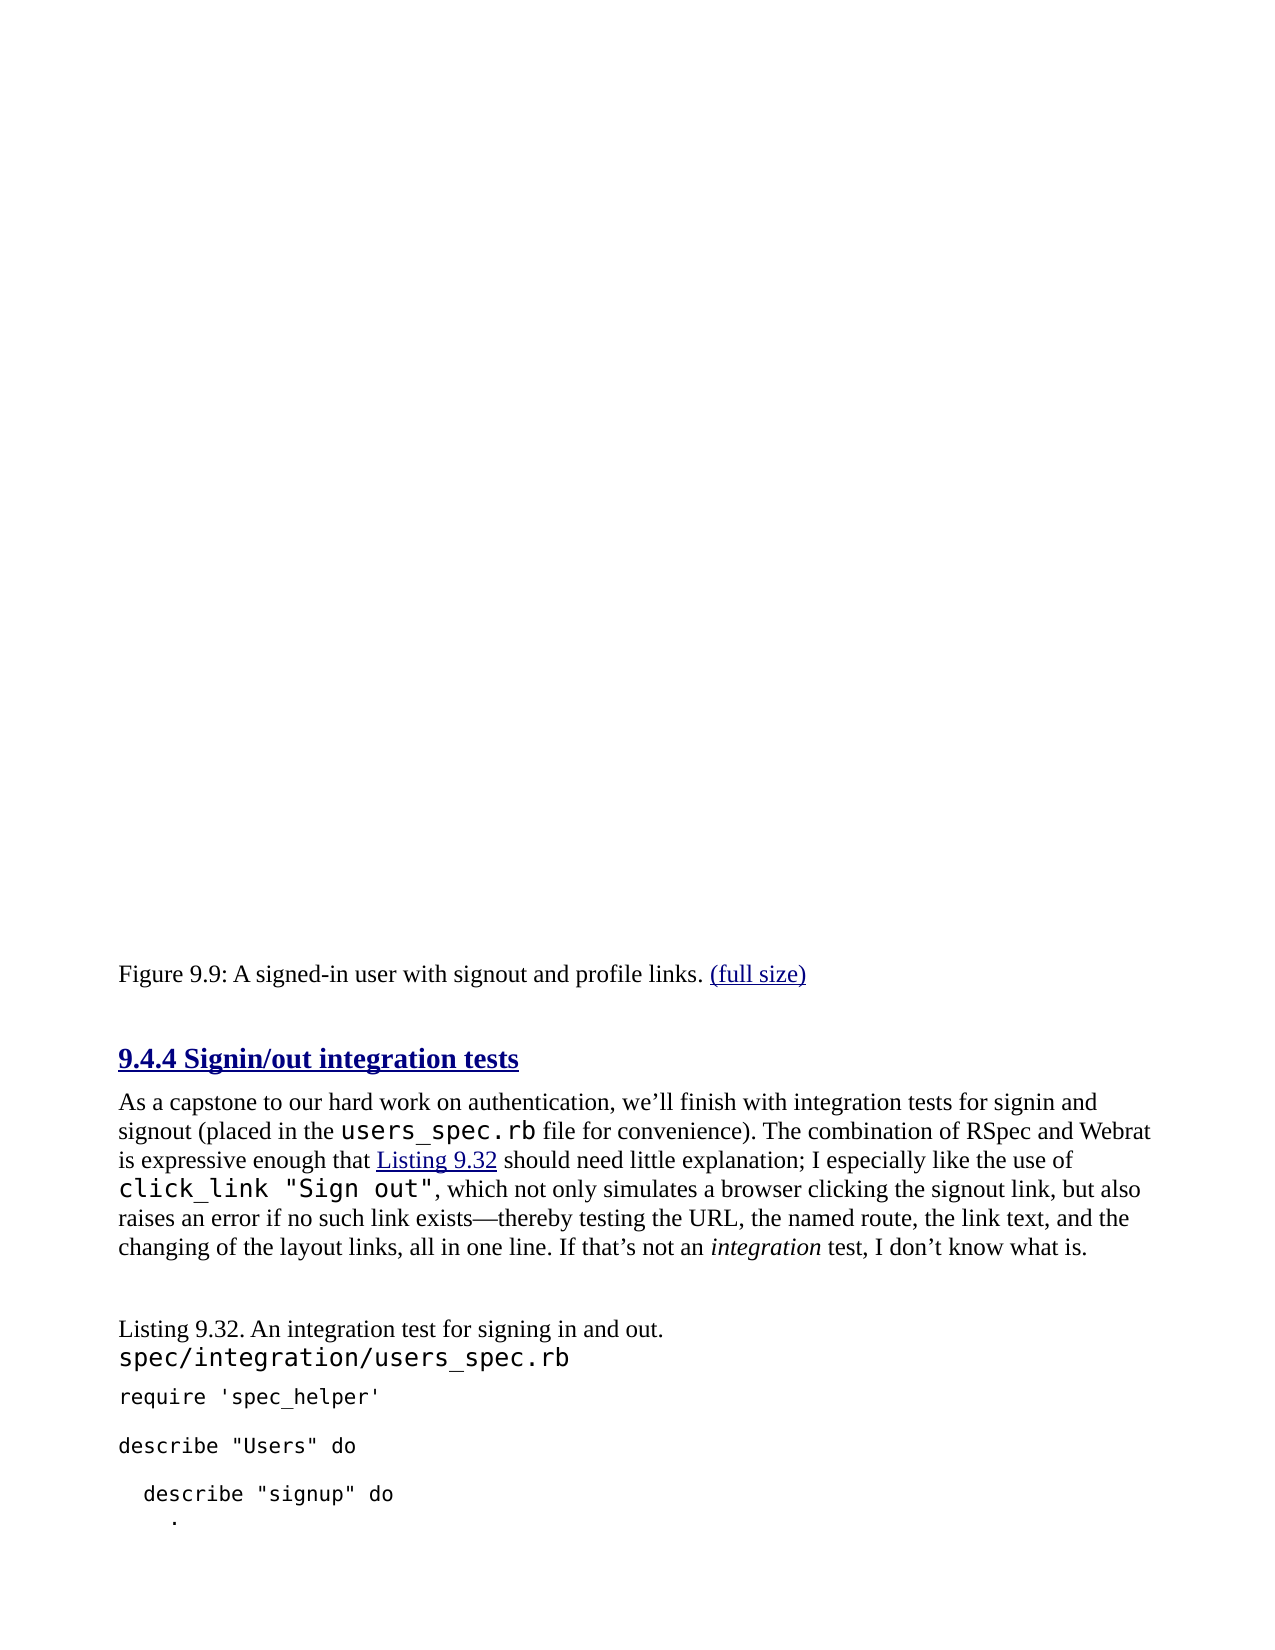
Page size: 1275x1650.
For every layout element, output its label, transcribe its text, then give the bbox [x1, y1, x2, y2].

text describe "signup" do [118, 1482, 1157, 1506]
text describe "Users" do [118, 1434, 1157, 1458]
text Figure 9.9: A signed-in user with signout and profile links. (full size) [118, 959, 1157, 987]
text As a capstone to our hard work on authentication, we’ll finish with integration tests for signin and signout (placed in the users_spec.rb file for convenience). The combination of RSpec and Webrat is expressive enough that Listing 9.32 should need little explanation; I especially like the use of click_link "Sign out", which not only simulates a browser clicking the signout link, but also raises an error if no such link exists—thereby testing the URL, the named route, the link text, and the changing of the layout links, all in one line. If that’s not an integration test, I don’t know what is. [118, 1087, 1157, 1261]
text Listing 9.32. An integration test for signing in and out. spec/integration/users_spec.rb [118, 1314, 1157, 1373]
text require 'spec_helper' [118, 1385, 1157, 1409]
text . [118, 1506, 1157, 1531]
subtitle 9.4.4 Signin/out integration tests [118, 1041, 1157, 1075]
